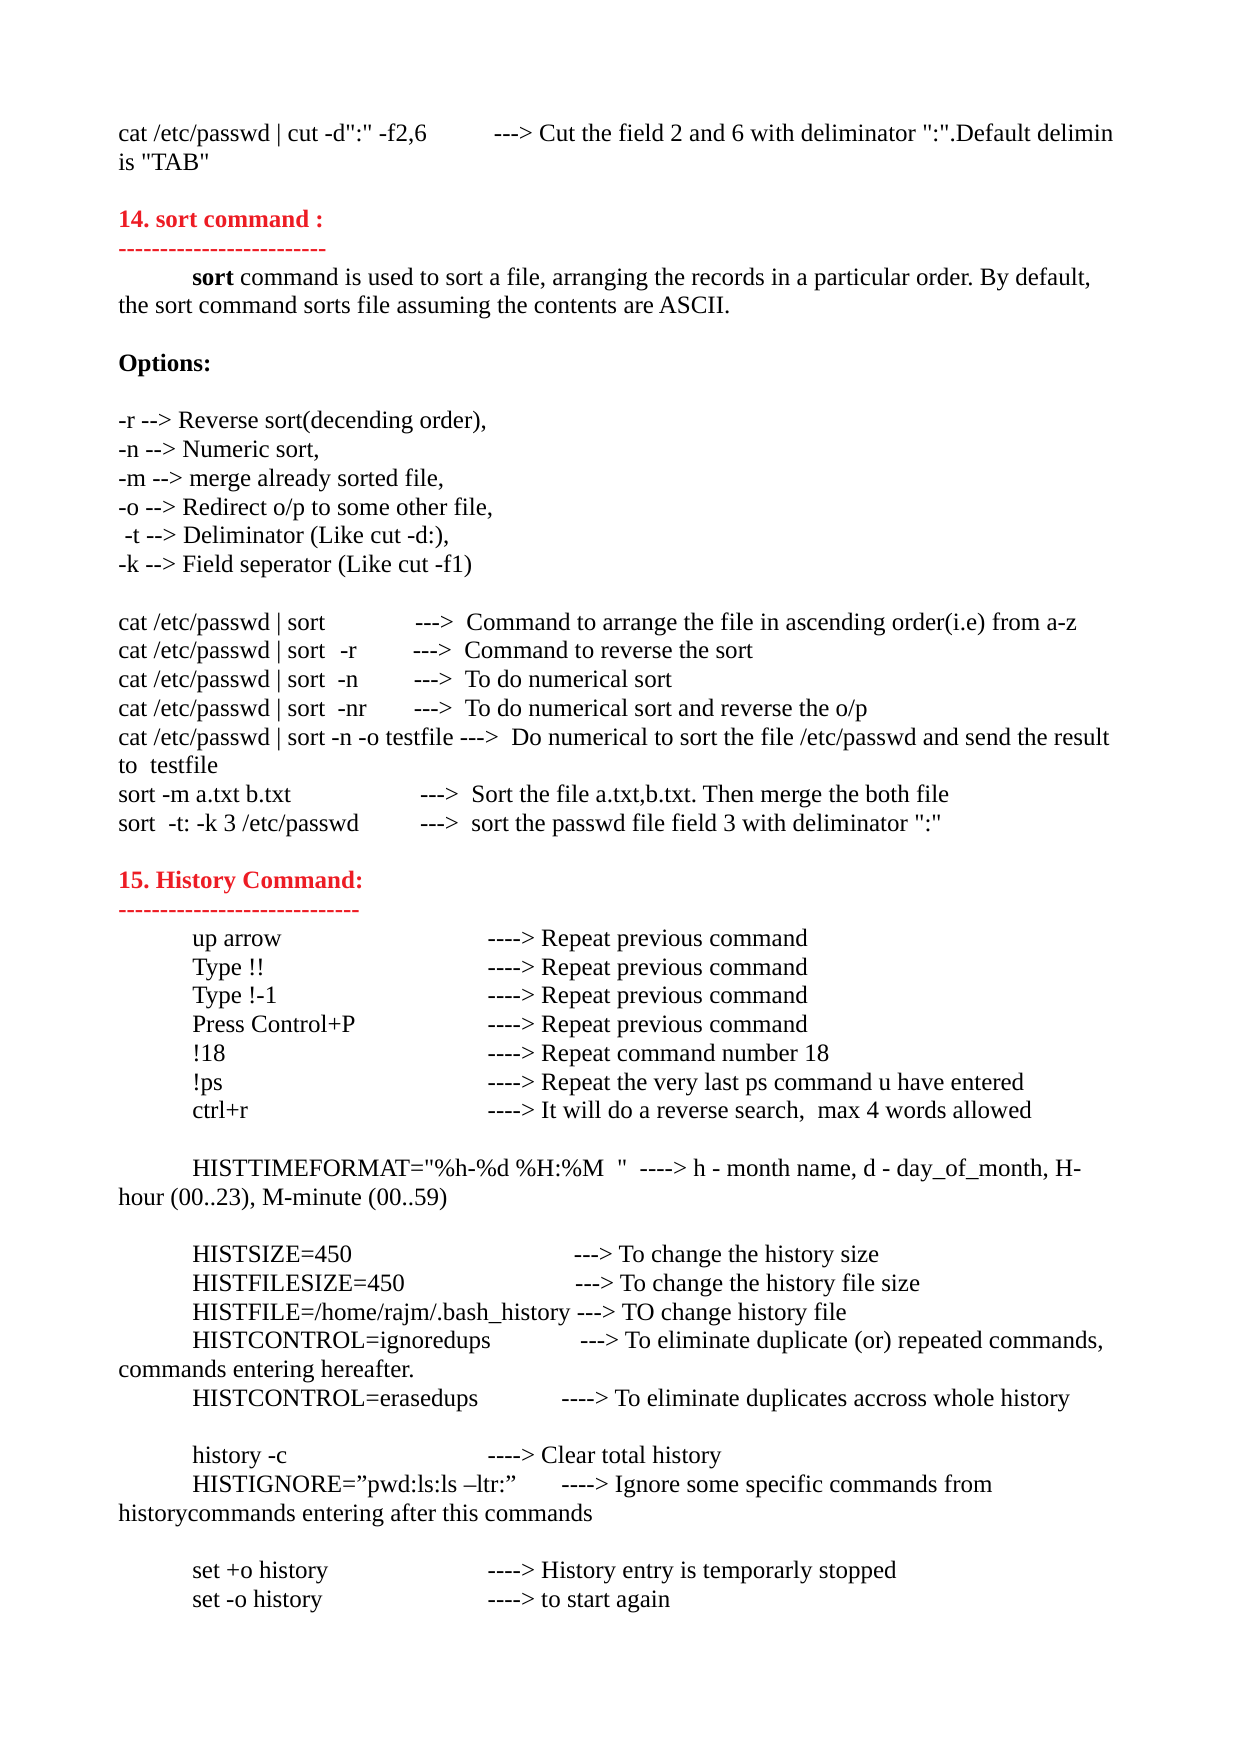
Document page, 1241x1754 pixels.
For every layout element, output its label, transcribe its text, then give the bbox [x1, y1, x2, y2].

text -o --> Redirect o/p to some other file, [118, 492, 1122, 521]
text cat /etc/passwd | sort -nr ---> To do numerical sort and reverse the o/p [118, 693, 1122, 722]
text HISTCONTROL=ignoredups ---> To eliminate duplicate (or) repeated commands, commands entering hereafter. [118, 1326, 1122, 1383]
text -t --> Deliminator (Like cut -d:), [118, 521, 1122, 549]
text Press Control+P ----> Repeat previous command [118, 1009, 1122, 1038]
text HISTCONTROL=erasedups ----> To eliminate duplicates accross whole history [118, 1383, 1122, 1412]
text Options: [118, 348, 1122, 377]
text -k --> Field seperator (Like cut -f1) [118, 549, 1122, 578]
text Type !-1 ----> Repeat previous command [118, 981, 1122, 1009]
text Type !! ----> Repeat previous command [118, 952, 1122, 981]
text -r --> Reverse sort(decending order), [118, 406, 1122, 434]
text history -c ----> Clear total history [118, 1441, 1122, 1469]
text HISTSIZE=450 ---> To change the history size [118, 1239, 1122, 1268]
text ------------------------- [118, 233, 1122, 262]
text sort -m a.txt b.txt ---> Sort the file a.txt,b.txt. Then merge the both file [118, 779, 1122, 808]
text cat /etc/passwd | sort -r ---> Command to reverse the sort [118, 636, 1122, 664]
text sort -t: -k 3 /etc/passwd ---> sort the passwd file field 3 with deliminator ":" [118, 808, 1122, 837]
text -n --> Numeric sort, [118, 434, 1122, 463]
text 15. History Command: [118, 866, 1122, 894]
text set +o history ----> History entry is temporarly stopped [118, 1556, 1122, 1584]
text cat /etc/passwd | sort -n ---> To do numerical sort [118, 664, 1122, 693]
text HISTIGNORE=”pwd:ls:ls –ltr:” ----> Ignore some specific commands from historycommands entering after this commands [118, 1469, 1122, 1527]
text -m --> merge already sorted file, [118, 463, 1122, 492]
text up arrow ----> Repeat previous command [118, 923, 1122, 952]
text 14. sort command : [118, 204, 1122, 233]
text ----------------------------- [118, 894, 1122, 923]
text !ps ----> Repeat the very last ps command u have entered [118, 1067, 1122, 1096]
text HISTTIMEFORMAT="%h-%d %H:%M " ----> h - month name, d - day_of_month, H- hour (00..23), M-minute (00..59) [118, 1153, 1122, 1211]
text cat /etc/passwd | cut -d":" -f2,6 ---> Cut the field 2 and 6 with deliminator ":".Default delimin is "TAB" [118, 118, 1122, 176]
text cat /etc/passwd | sort ---> Command to arrange the file in ascending order(i.e) from a-z [118, 607, 1122, 636]
text !18 ----> Repeat command number 18 [118, 1038, 1122, 1067]
text set -o history ----> to start again [118, 1584, 1122, 1613]
text HISTFILESIZE=450 ---> To change the history file size [118, 1268, 1122, 1297]
text ctrl+r ----> It will do a reverse search, max 4 words allowed [118, 1096, 1122, 1124]
text sort command is used to sort a file, arranging the records in a particular order. By default, the sort command sorts file assuming the contents are ASCII. [118, 262, 1122, 319]
text cat /etc/passwd | sort -n -o testfile ---> Do numerical to sort the file /etc/passwd and send the result to testfile [118, 722, 1122, 779]
text HISTFILE=/home/rajm/.bash_history ---> TO change history file [118, 1297, 1122, 1326]
